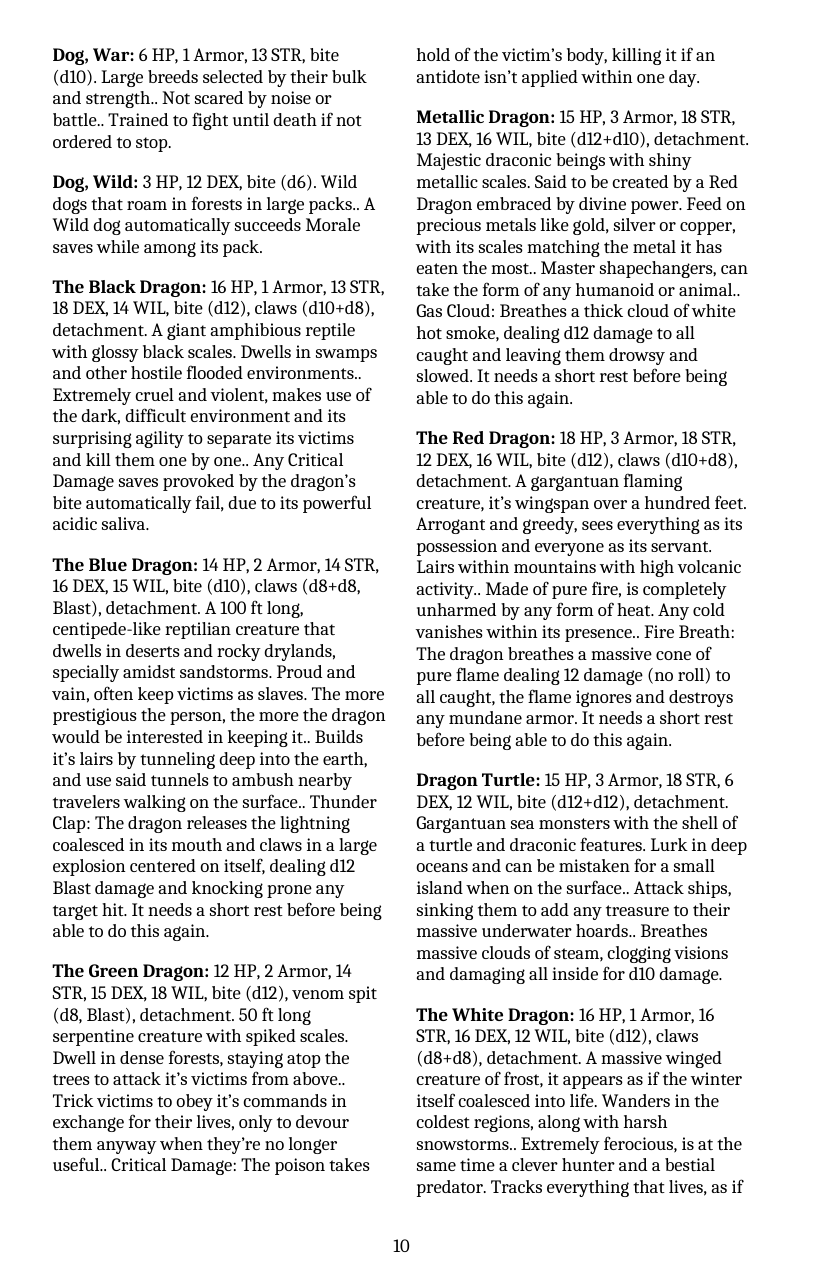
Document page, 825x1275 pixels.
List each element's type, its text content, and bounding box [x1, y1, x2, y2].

text The Red Dragon: 18 HP, 3 Armor, 18 STR, 12 DEX, 16 WIL, bite (d12), claws (d10+d8), detachment. A gargantuan flaming creature, it’s wingspan over a hundred feet. Arrogant and greedy, sees everything as its possession and everyone as its servant. Lairs within mountains with high volcanic activity.. Made of pure fire, is completely unharmed by any form of heat. Any cold vanishes within its presence.. Fire Breath: The dragon breathes a massive cone of pure flame dealing 12 damage (no roll) to all caught, the flame ignores and destroys any mundane armor. It needs a short rest before being able to do this again. [416, 427, 750, 751]
text Dragon Turtle: 15 HP, 3 Armor, 18 STR, 6 DEX, 12 WIL, bite (d12+d12), detachment. Gargantuan sea monsters with the shell of a turtle and draconic features. Lurk in deep oceans and can be mistaken for a small island when on the surface.. Attack ships, sinking them to add any treasure to their massive underwater hoards.. Breathes massive clouds of steam, clogging visions and damaging all inside for d10 damage. [416, 770, 750, 985]
text Dog, Wild: 3 HP, 12 DEX, bite (d6). Wild dogs that roam in forests in large packs.. A Wild dog automatically succeeds Morale saves while among its pack. [52, 172, 386, 258]
text Dog, War: 6 HP, 1 Armor, 13 STR, bite (d10). Large breeds selected by their bulk and strength.. Not scared by noise or battle.. Trained to fight until death if not ordered to stop. [52, 45, 386, 153]
text hold of the victim’s body, killing it if an antidote isn’t applied within one day. [416, 45, 750, 88]
text The Green Dragon: 12 HP, 2 Armor, 14 STR, 15 DEX, 18 WIL, bite (d12), venom spit (d8, Blast), detachment. 50 ft long serpentine creature with spiked scales. Dwell in dense forests, staying atop the trees to attack it’s victims from above.. Trick victims to obey it’s commands in exchange for their lives, only to devour them anyway when they’re no longer useful.. Critical Damage: The poison takes [52, 961, 386, 1177]
text The Black Dragon: 16 HP, 1 Armor, 13 STR, 18 DEX, 14 WIL, bite (d12), claws (d10+d8), detachment. A giant amphibious reptile with glossy black scales. Dwells in swamps and other hostile flooded environments.. Extremely cruel and violent, makes use of the dark, difficult environment and its surprising agility to separate its victims and kill them one by one.. Any Critical Damage saves provoked by the dragon’s bite automatically fail, due to its powerful acidic saliva. [52, 277, 386, 535]
text Metallic Dragon: 15 HP, 3 Armor, 18 STR, 13 DEX, 16 WIL, bite (d12+d10), detachment. Majestic draconic beings with shiny metallic scales. Said to be created by a Red Dragon embraced by divine power. Feed on precious metals like gold, silver or copper, with its scales matching the metal it has eaten the most.. Master shapechangers, can take the form of any humanoid or animal.. Gas Cloud: Breathes a thick cloud of white hot smoke, dealing d12 damage to all caught and leaving them drowsy and slowed. It needs a short rest before being able to do this again. [416, 107, 750, 409]
text The White Dragon: 16 HP, 1 Armor, 16 STR, 16 DEX, 12 WIL, bite (d12), claws (d8+d8), detachment. A massive winged creature of frost, it appears as if the winter itself coalesced into life. Wanders in the coldest regions, along with harsh snowstorms.. Extremely ferocious, is at the same time a clever hunter and a bestial predator. Tracks everything that lives, as if [416, 1004, 750, 1198]
text The Blue Dragon: 14 HP, 2 Armor, 14 STR, 16 DEX, 15 WIL, bite (d10), claws (d8+d8, Blast), detachment. A 100 ft long, centipede-like reptilian creature that dwells in deserts and rocky drylands, specially amidst sandstorms. Proud and vain, often keep victims as slaves. The more prestigious the person, the more the dragon would be interested in keeping it.. Builds it’s lairs by tunneling deep into the earth, and use said tunnels to ambush nearby travelers walking on the surface.. Thunder Clap: The dragon releases the lightning coalesced in its mouth and claws in a large explosion centered on itself, dealing d12 Blast damage and knocking prone any target hit. It needs a short rest before being able to do this again. [52, 554, 386, 942]
